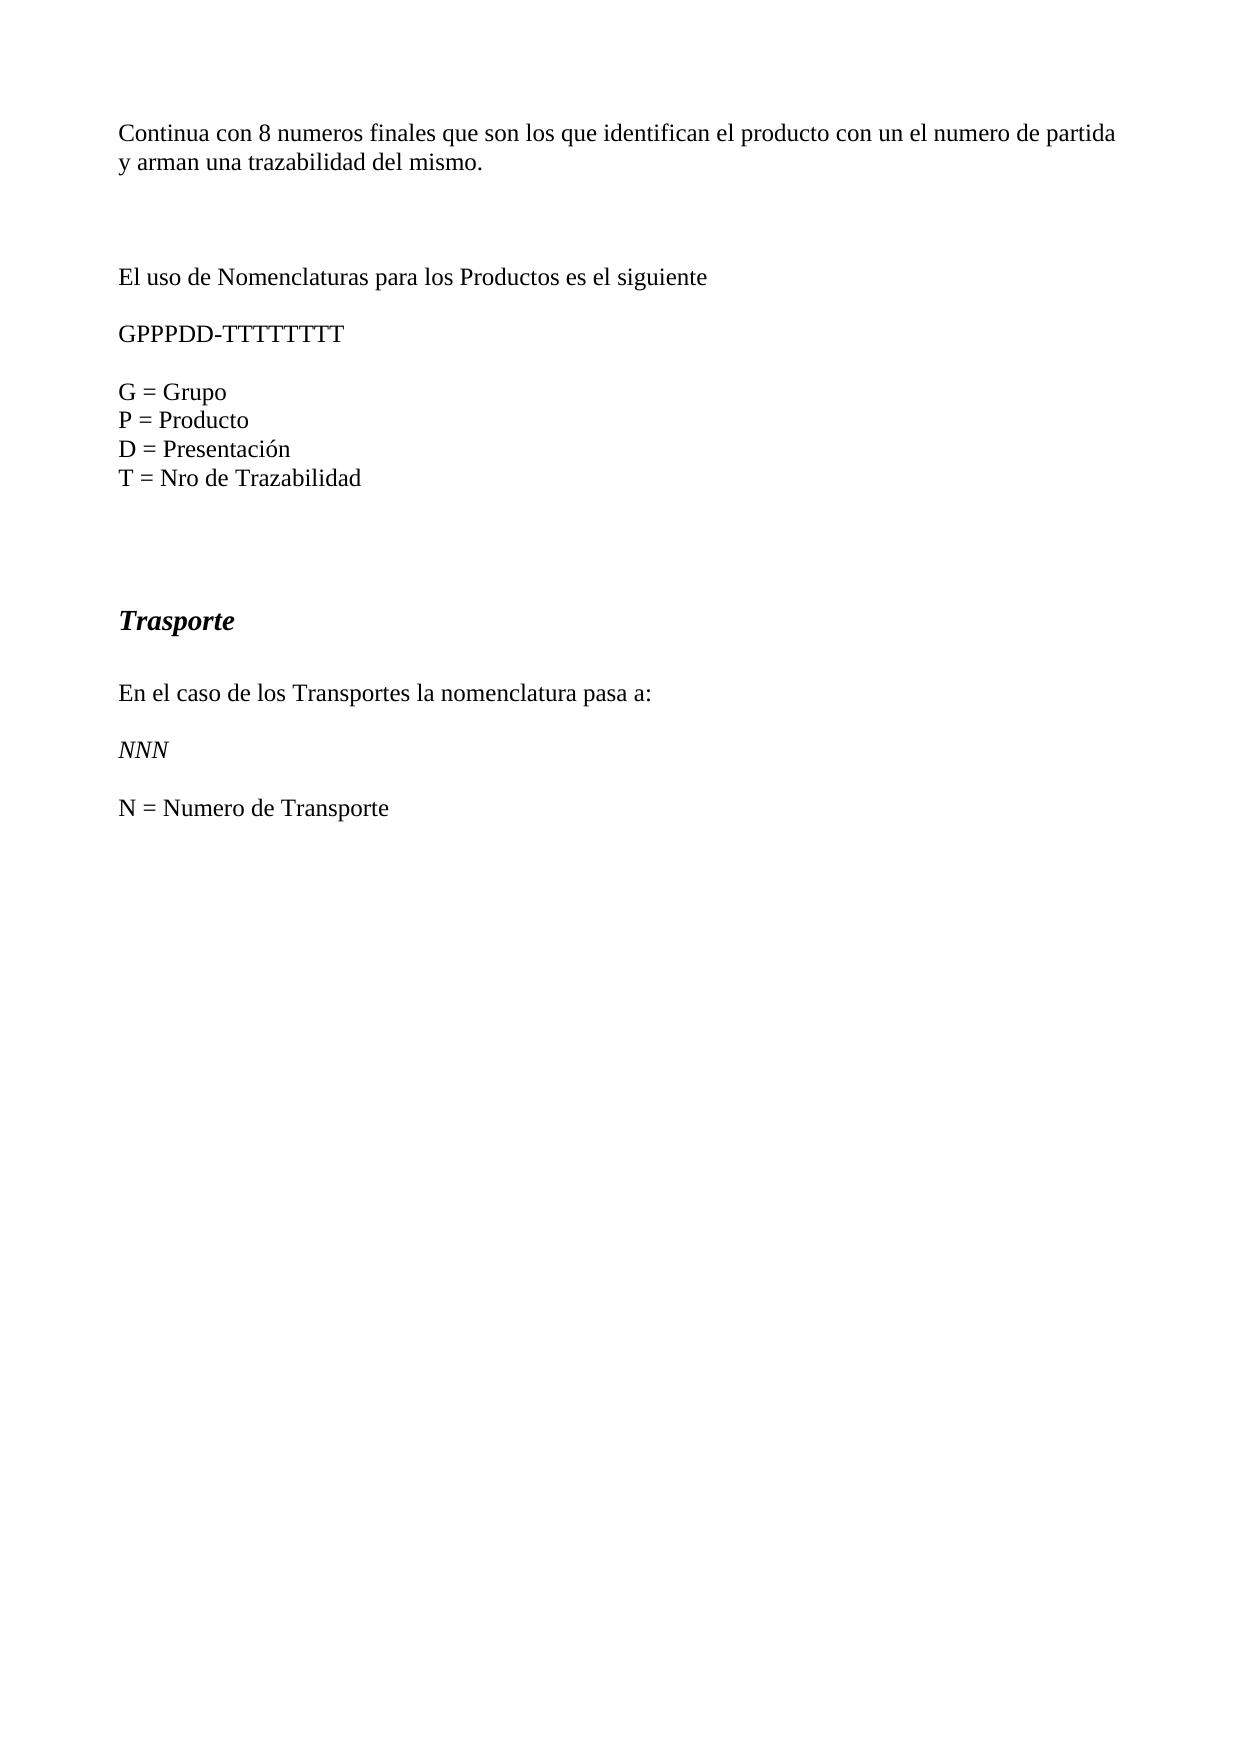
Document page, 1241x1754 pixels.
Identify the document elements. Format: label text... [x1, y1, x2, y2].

text NNN [118, 735, 1122, 764]
text N = Numero de Transporte [118, 793, 1122, 822]
text El uso de Nomenclaturas para los Productos es el siguiente [118, 262, 1122, 291]
text D = Presentación [118, 434, 1122, 463]
text Continua con 8 numeros finales que son los que identifican el producto con un el numero de partida y arman una trazabilidad del mismo. [118, 118, 1122, 176]
text T = Nro de Trazabilidad [118, 463, 1122, 492]
text G = Grupo [118, 377, 1122, 406]
text GPPPDD-TTTTTTTT [118, 319, 1122, 348]
text P = Producto [118, 406, 1122, 434]
subtitle Trasporte [118, 603, 1122, 637]
text En el caso de los Transportes la nomenclatura pasa a: [118, 678, 1122, 707]
